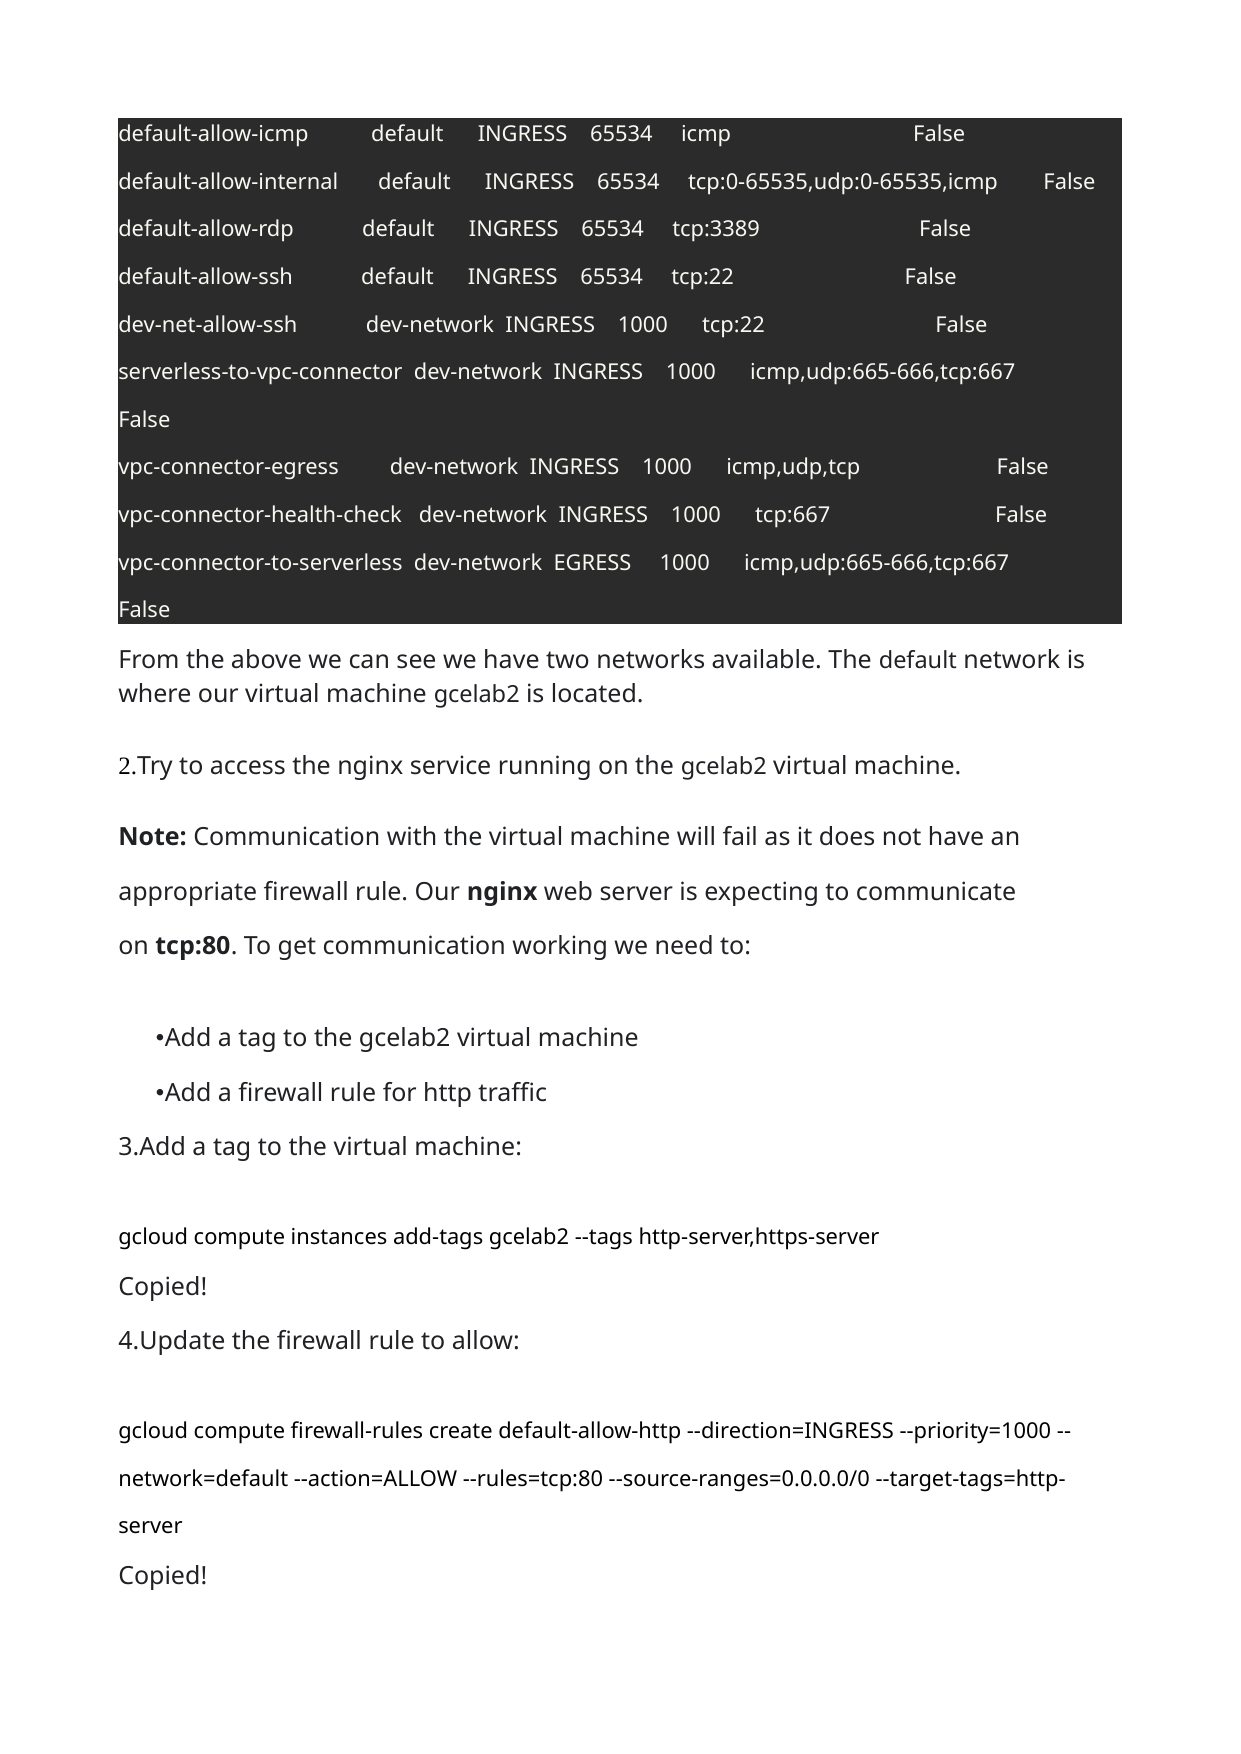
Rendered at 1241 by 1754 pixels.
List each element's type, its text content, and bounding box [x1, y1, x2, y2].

list serverless-to-vpc-connector dev-network INGRESS 1000 icmp,udp:665-666,tcp:667 False [118, 356, 1122, 433]
list default-allow-rdp default INGRESS 65534 tcp:3389 False [118, 213, 1122, 243]
list Update the firewall rule to allow: [118, 1323, 1122, 1357]
list Add a tag to the virtual machine: [118, 1129, 1122, 1163]
list Add a firewall rule for http traffic [118, 1074, 1122, 1108]
list gcloud compute instances add-tags gcelab2 --tags http-server,https-server [118, 1221, 1122, 1251]
list Note: Communication with the virtual machine will fail as it does not have an appropriate firewall rule. Our nginx web server is expecting to communicate on tcp:80. To get communication working we need to: [118, 819, 1122, 962]
list default-allow-ssh default INGRESS 65534 tcp:22 False [118, 261, 1122, 291]
list From the above we can see we have two networks available. The default network is where our virtual machine gcelab2 is located. [118, 642, 1122, 710]
list gcloud compute firewall-rules create default-allow-http --direction=INGRESS --priority=1000 --network=default --action=ALLOW --rules=tcp:80 --source-ranges=0.0.0.0/0 --target-tags=http-server [118, 1415, 1122, 1540]
list Try to access the nginx service running on the gcelab2 virtual machine. [118, 747, 1122, 781]
list vpc-connector-egress dev-network INGRESS 1000 icmp,udp,tcp False [118, 451, 1122, 481]
list vpc-connector-health-check dev-network INGRESS 1000 tcp:667 False [118, 499, 1122, 529]
list Copied! [118, 1558, 1109, 1592]
list Copied! [118, 1268, 1109, 1302]
list default-allow-internal default INGRESS 65534 tcp:0-65535,udp:0-65535,icmp False [118, 166, 1122, 196]
list Add a tag to the gcelab2 virtual machine [118, 1020, 1122, 1054]
list default-allow-icmp default INGRESS 65534 icmp False [118, 118, 1122, 148]
list vpc-connector-to-serverless dev-network EGRESS 1000 icmp,udp:665-666,tcp:667 False [118, 547, 1122, 624]
list dev-net-allow-ssh dev-network INGRESS 1000 tcp:22 False [118, 308, 1122, 338]
